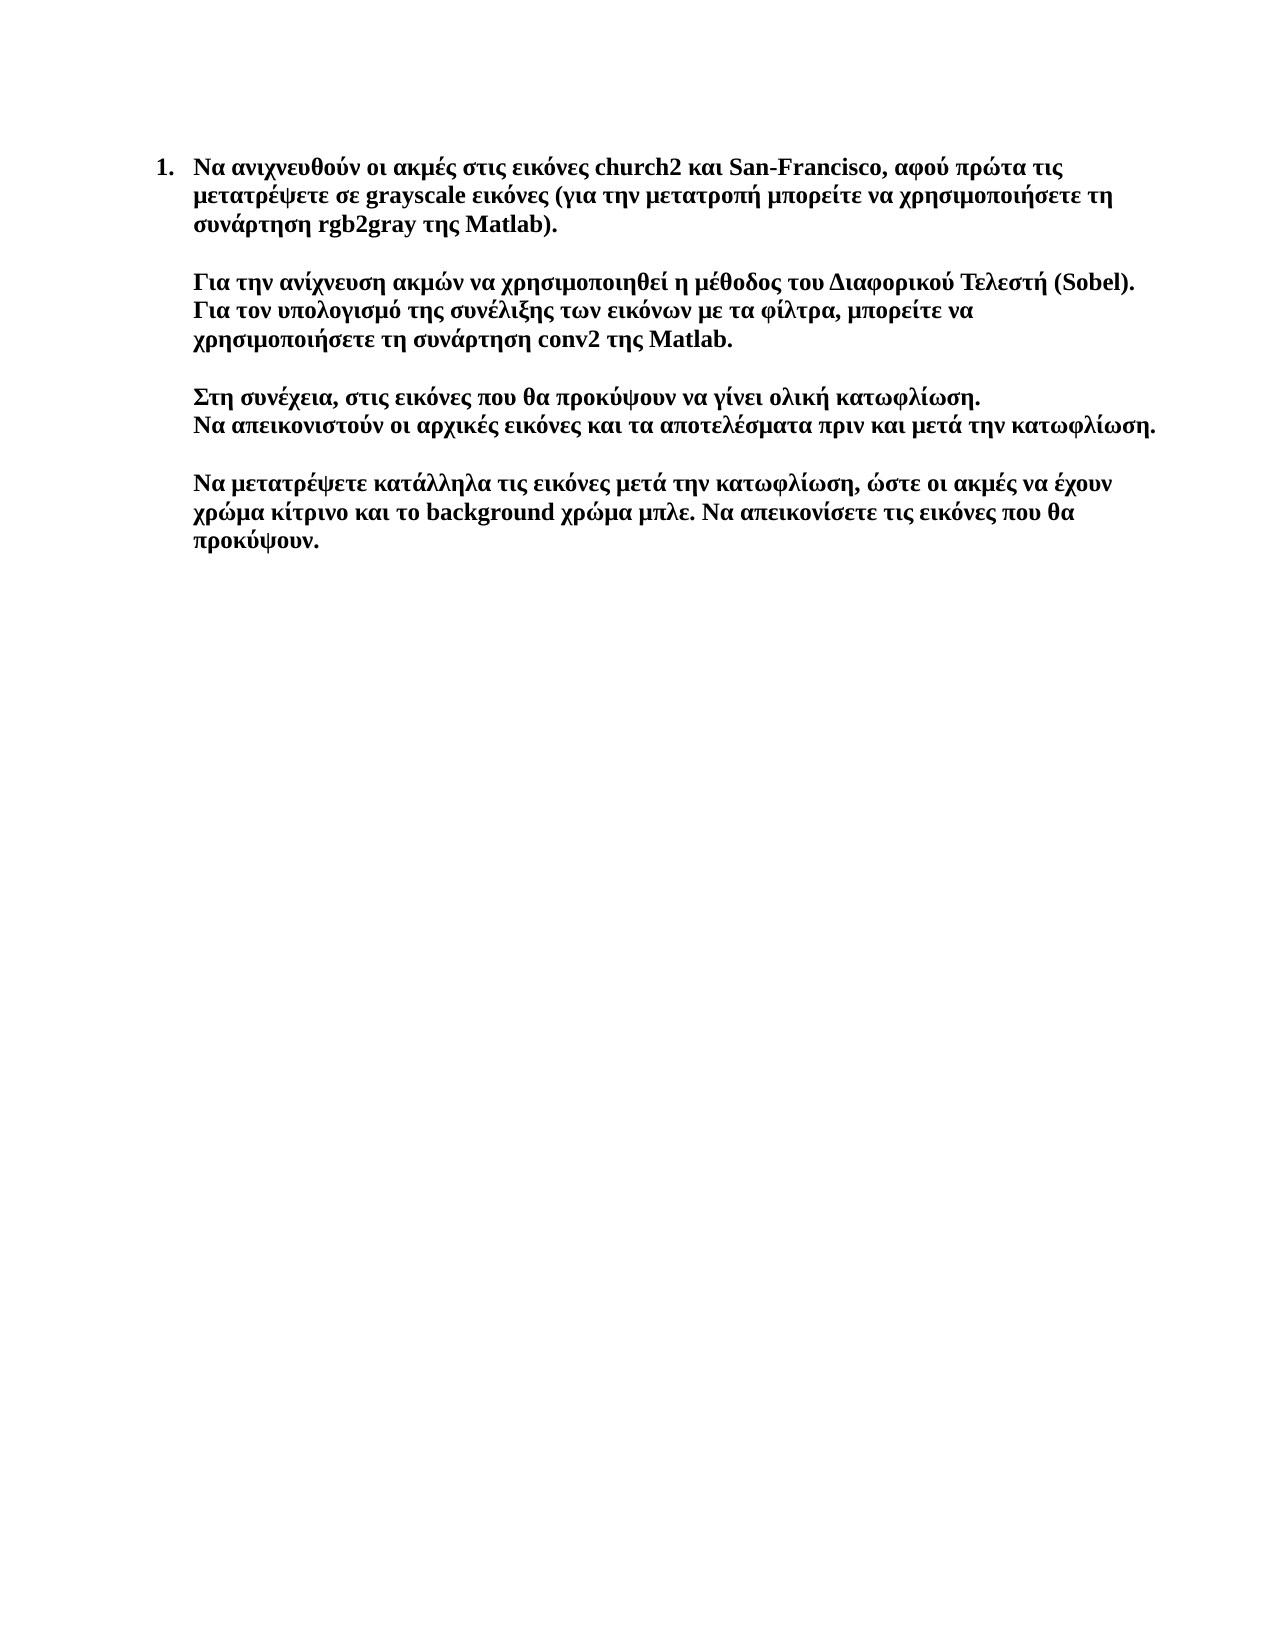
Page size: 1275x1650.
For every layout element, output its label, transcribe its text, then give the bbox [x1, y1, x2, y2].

list Να ανιχνευθούν οι ακμές στις εικόνες church2 και San-Francisco, αφού πρώτα τις μετατρέψετε σε grayscale εικόνες (για την μετατροπή μπορείτε να χρησιμοποιήσετε τη συνάρτηση rgb2gray της Matlab). [156, 152, 1157, 238]
list Στη συνέχεια, στις εικόνες που θα προκύψουν να γίνει ολική κατωφλίωση. [156, 382, 1157, 410]
list Να απεικονιστούν οι αρχικές εικόνες και τα αποτελέσματα πριν και μετά την κατωφλίωση. [156, 410, 1157, 439]
list Να μετατρέψετε κατάλληλα τις εικόνες μετά την κατωφλίωση, ώστε οι ακμές να έχουν χρώμα κίτρινο και το background χρώμα μπλε. Να απεικονίσετε τις εικόνες που θα προκύψουν. [156, 468, 1157, 554]
list Για την ανίχνευση ακμών να χρησιμοποιηθεί η μέθοδος του Διαφορικού Τελεστή (Sobel). Για τον υπολογισμό της συνέλιξης των εικόνων με τα φίλτρα, μπορείτε να χρησιμοποιήσετε τη συνάρτηση conv2 της Matlab. [156, 267, 1157, 353]
